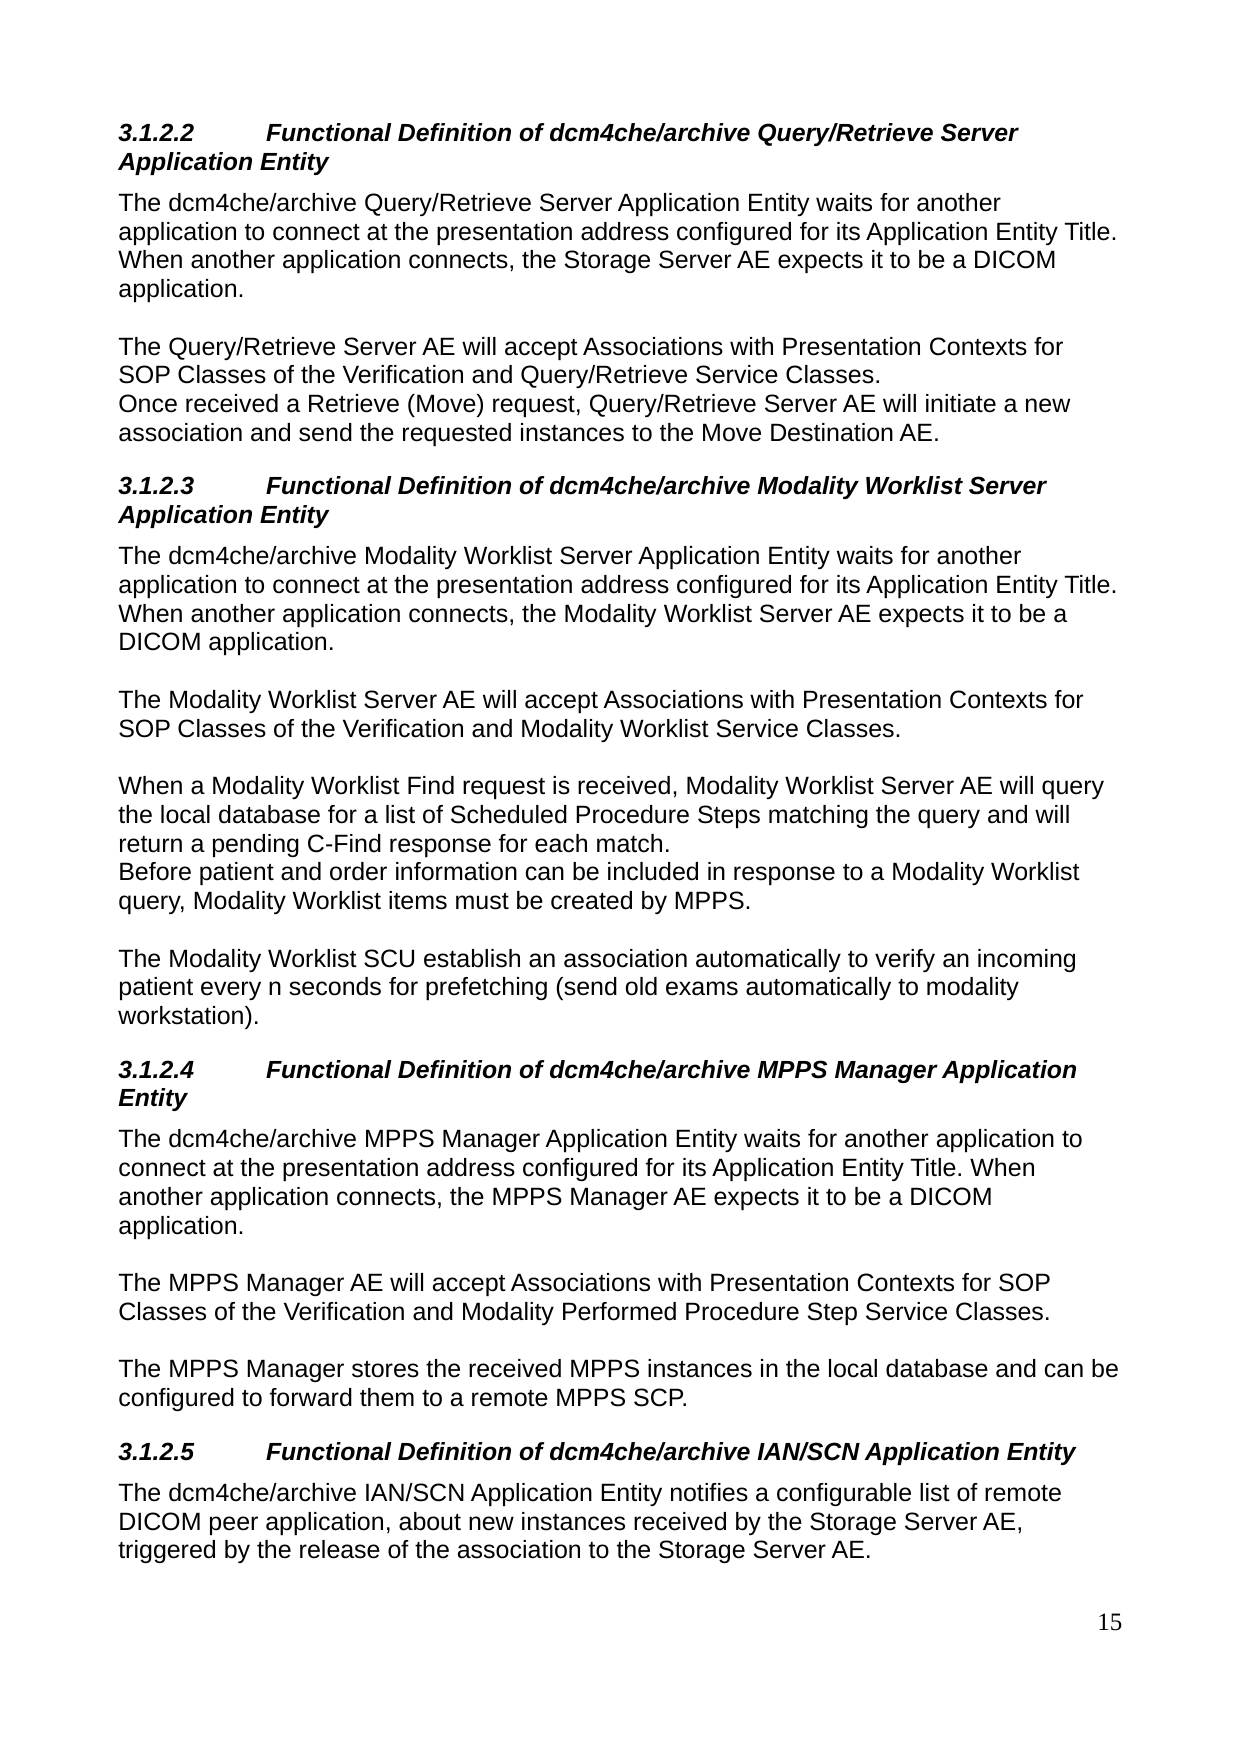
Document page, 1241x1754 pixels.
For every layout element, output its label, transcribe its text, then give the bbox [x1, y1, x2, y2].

subtitle Functional Definition of dcm4che/archive Modality Worklist Server Application Entity [118, 471, 1122, 528]
text The dcm4che/archive MPPS Manager Application Entity waits for another application to connect at the presentation address configured for its Application Entity Title. When another application connects, the MPPS Manager AE expects it to be a DICOM application. [118, 1124, 1122, 1239]
text The Modality Worklist SCU establish an association automatically to verify an incoming patient every n seconds for prefetching (send old exams automatically to modality workstation). [118, 943, 1122, 1030]
text Once received a Retrieve (Move) request, Query/Retrieve Server AE will initiate a new association and send the requested instances to the Move Destination AE. [118, 389, 1122, 446]
subtitle Functional Definition of dcm4che/archive Query/Retrieve Server Application Entity [118, 118, 1122, 175]
text The dcm4che/archive IAN/SCN Application Entity notifies a configurable list of remote DICOM peer application, about new instances received by the Storage Server AE, triggered by the release of the association to the Storage Server AE. [118, 1478, 1122, 1564]
text The Query/Retrieve Server AE will accept Associations with Presentation Contexts for SOP Classes of the Verification and Query/Retrieve Service Classes. [118, 331, 1122, 389]
text Before patient and order information can be included in response to a Modality Worklist query, Modality Worklist items must be created by MPPS. [118, 857, 1122, 915]
text The Modality Worklist Server AE will accept Associations with Presentation Contexts for SOP Classes of the Verification and Modality Worklist Service Classes. [118, 685, 1122, 742]
subtitle Functional Definition of dcm4che/archive MPPS Manager Application Entity [118, 1055, 1122, 1112]
text The dcm4che/archive Modality Worklist Server Application Entity waits for another application to connect at the presentation address configured for its Application Entity Title. When another application connects, the Modality Worklist Server AE expects it to be a DICOM application. [118, 541, 1122, 656]
text The dcm4che/archive Query/Retrieve Server Application Entity waits for another application to connect at the presentation address configured for its Application Entity Title. When another application connects, the Storage Server AE expects it to be a DICOM application. [118, 188, 1122, 303]
text The MPPS Manager AE will accept Associations with Presentation Contexts for SOP Classes of the Verification and Modality Performed Procedure Step Service Classes. [118, 1268, 1122, 1326]
subtitle Functional Definition of dcm4che/archive IAN/SCN Application Entity [118, 1437, 1122, 1465]
text When a Modality Worklist Find request is received, Modality Worklist Server AE will query the local database for a list of Scheduled Procedure Steps matching the query and will return a pending C-Find response for each match. [118, 771, 1122, 857]
text The MPPS Manager stores the received MPPS instances in the local database and can be configured to forward them to a remote MPPS SCP. [118, 1354, 1122, 1412]
